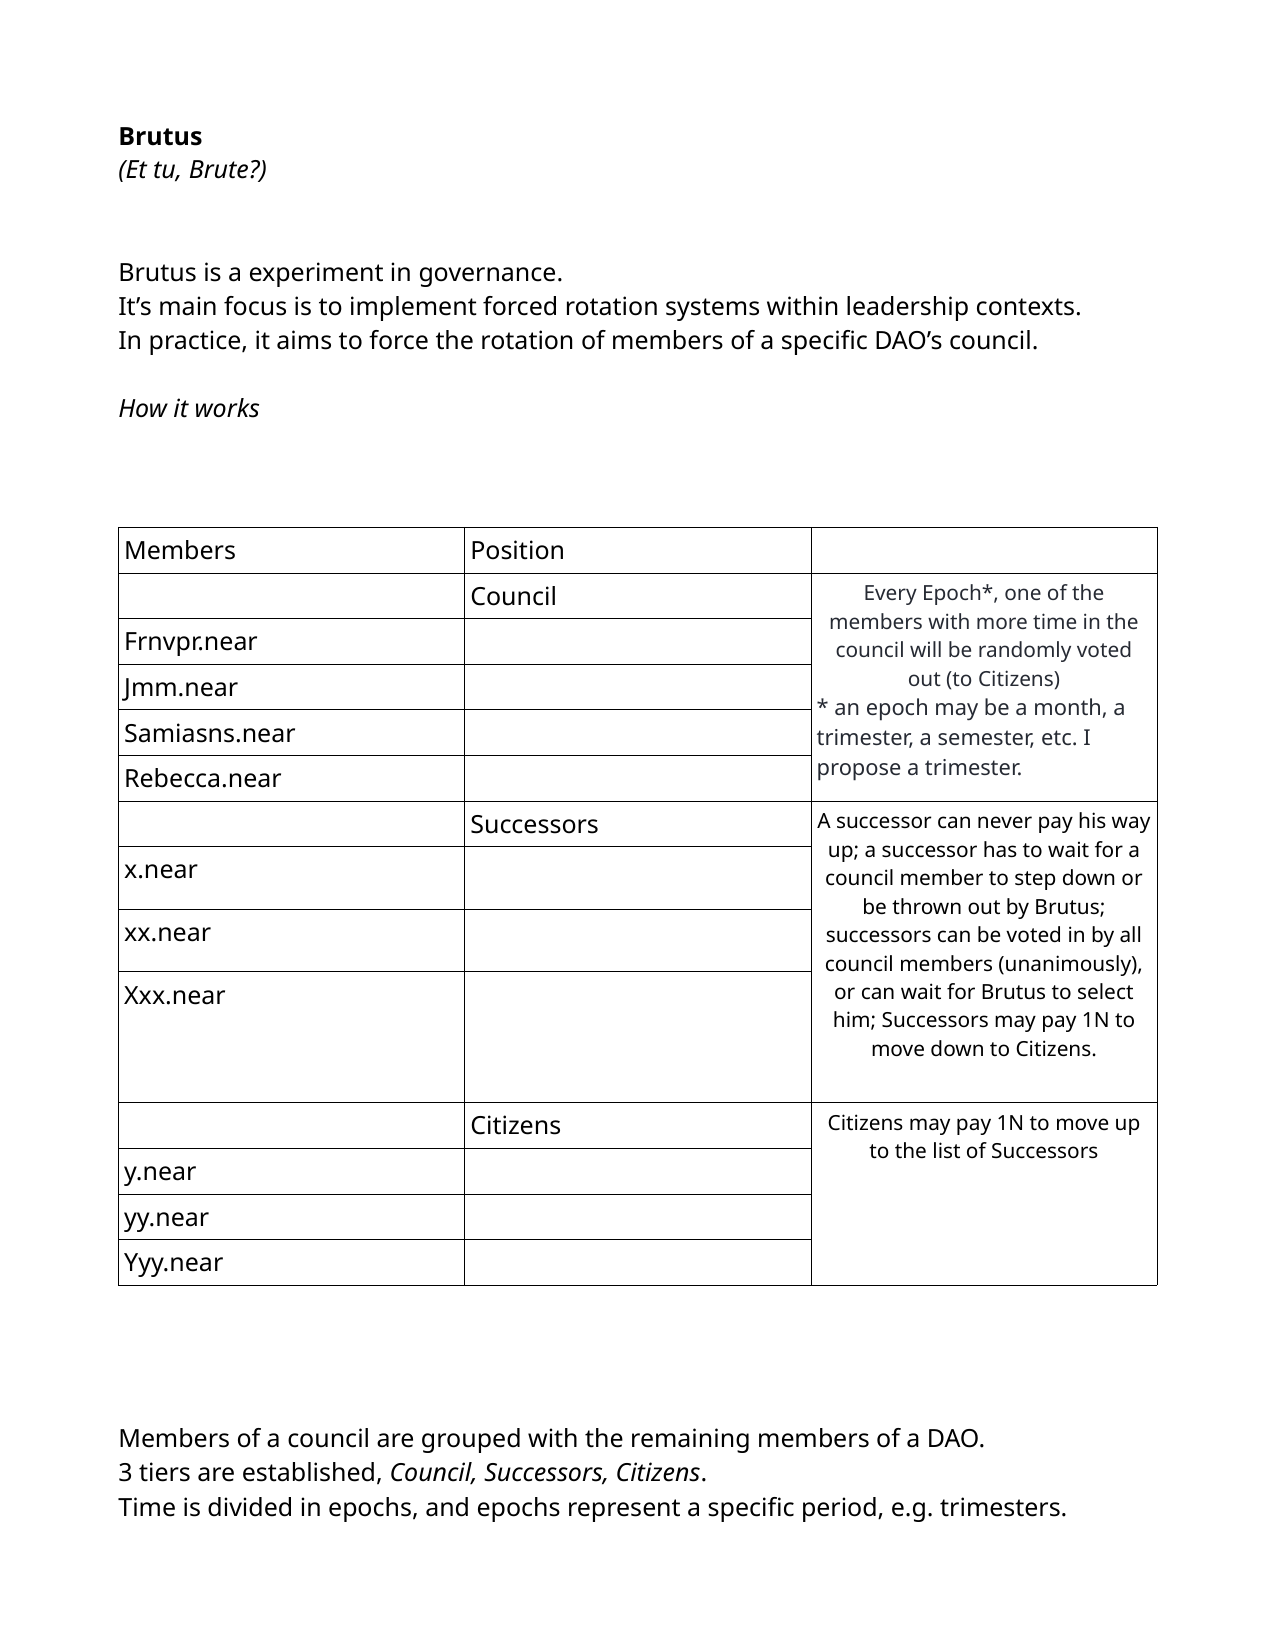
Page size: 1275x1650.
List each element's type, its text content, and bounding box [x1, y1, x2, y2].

table_cell [465, 710, 811, 755]
table_cell yy.near [119, 1195, 464, 1239]
table_cell A successor can never pay his way up; a successor has to wait for a council member to step down or be thrown out by Brutus; successors can be voted in by all council members (unanimously), or can wait for Brutus to select him; Successors may pay 1N to move down to Citizens. [812, 802, 1157, 1102]
table_cell Citizens may pay 1N to move up to the list of Successors [812, 1103, 1157, 1285]
table_cell [119, 574, 464, 618]
text Members of a council are grouped with the remaining members of a DAO. [118, 1421, 1157, 1455]
table_cell Yyy.near [119, 1240, 464, 1285]
text Brutus is a experiment in governance. [118, 254, 1157, 288]
table_cell Jmm.near [119, 665, 464, 709]
table_cell [465, 756, 811, 801]
table_header Members [119, 528, 464, 572]
table_cell Every Epoch*, one of the members with more time in the council will be randomly voted out (to Citizens) * an epoch may be a month, a trimester, a semester, etc. I propose a trimester. [812, 574, 1157, 801]
table_cell [465, 910, 811, 971]
text 3 tiers are established, Council, Successors, Citizens. [118, 1455, 1157, 1489]
table_cell [465, 1195, 811, 1239]
table_cell [465, 619, 811, 664]
table_cell [465, 665, 811, 709]
text Time is divided in epochs, and epochs represent a specific period, e.g. trimesters. [118, 1489, 1157, 1523]
text (Et tu, Brute?) [118, 152, 1157, 186]
table_cell Frnvpr.near [119, 619, 464, 664]
text Brutus [118, 118, 1157, 152]
table_cell [465, 847, 811, 909]
table_cell Citizens [465, 1103, 811, 1148]
table_cell Successors [465, 802, 811, 846]
text It’s main focus is to implement forced rotation systems within leadership contexts. [118, 288, 1157, 322]
table_cell Xxx.near [119, 972, 464, 1102]
table_header [812, 528, 1157, 572]
text How it works [118, 391, 1157, 425]
table_cell x.near [119, 847, 464, 909]
table_cell [119, 802, 464, 846]
table_cell [465, 1149, 811, 1193]
table_cell Rebecca.near [119, 756, 464, 801]
table_cell [465, 972, 811, 1102]
table_cell xx.near [119, 910, 464, 971]
table_cell y.near [119, 1149, 464, 1193]
table_header Position [465, 528, 811, 572]
table_cell Council [465, 574, 811, 618]
table_cell [465, 1240, 811, 1285]
table_cell Samiasns.near [119, 710, 464, 755]
text In practice, it aims to force the rotation of members of a specific DAO’s council. [118, 322, 1157, 357]
table_cell [119, 1103, 464, 1148]
